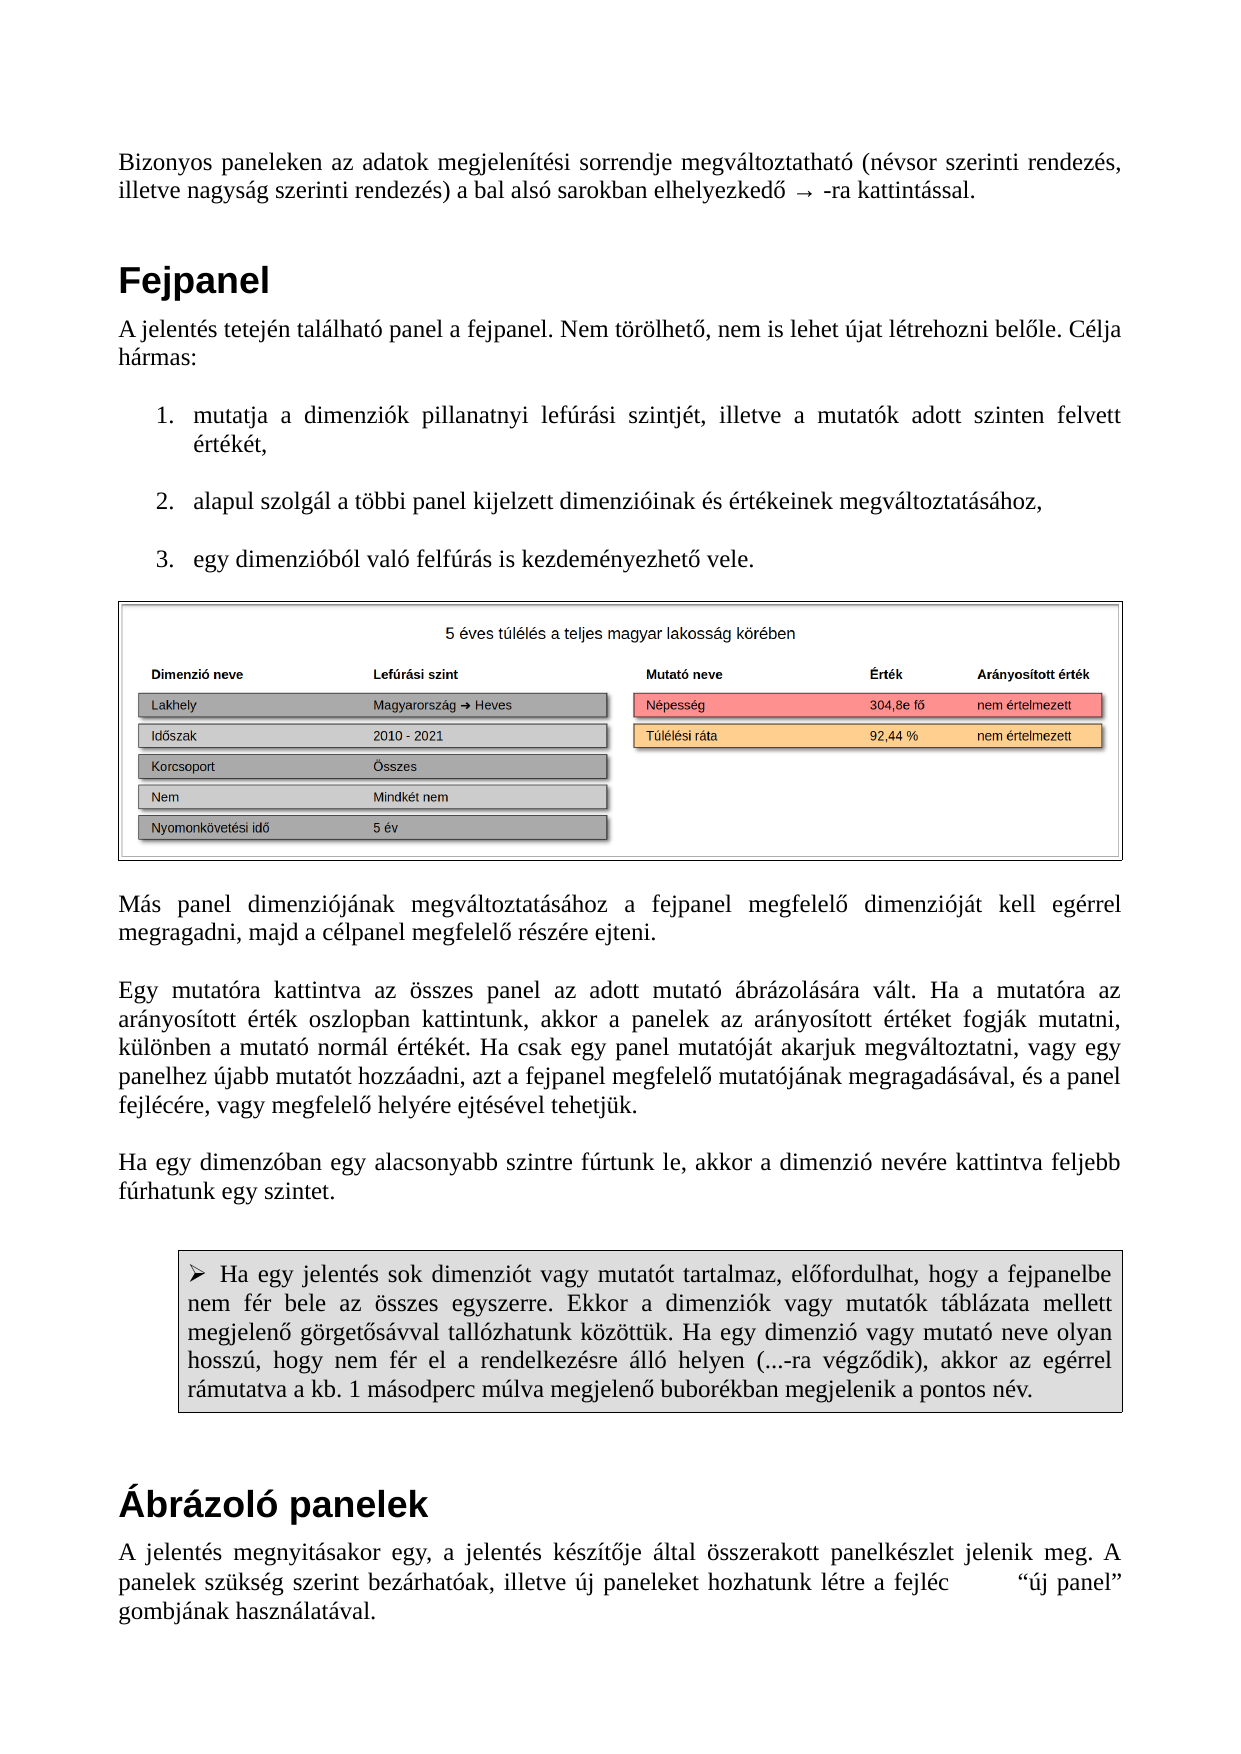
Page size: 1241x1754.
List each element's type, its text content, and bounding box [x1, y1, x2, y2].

list Ha egy jelentés sok dimenziót vagy mutatót tartalmaz, előfordulhat, hogy a fejpanelbe nem fér bele az összes egyszerre. Ekkor a dimenziók vagy mutatók táblázata mellett megjelenő görgetősávval tallózhatunk közöttük. Ha egy dimenzió vagy mutató neve olyan hosszú, hogy nem fér el a rendelkezésre álló helyen (...-ra végződik), akkor az egérrel rámutatva a kb. 1 másodperc múlva megjelenő buborékban megjelenik a pontos név. [179, 1251, 1122, 1412]
picture [121, 604, 1119, 857]
list egy dimenzióból való felfúrás is kezdeményezhető vele. [156, 544, 1122, 572]
text A jelentés tetején található panel a fejpanel. Nem törölhető, nem is lehet újat létrehozni belőle. Célja hármas: [118, 314, 1122, 371]
subtitle Fejpanel [118, 258, 1122, 301]
subtitle Ábrázoló panelek [118, 1482, 1122, 1525]
text Bizonyos paneleken az adatok megjelenítési sorrendje megváltoztatható (névsor szerinti rendezés, illetve nagyság szerinti rendezés) a bal alsó sarokban elhelyezkedő → -ra kattintással. [118, 147, 1122, 204]
list alapul szolgál a többi panel kijelzett dimenzióinak és értékeinek megváltoztatásához, [156, 486, 1122, 515]
text A jelentés megnyitásakor egy, a jelentés készítője által összerakott panelkészlet jelenik meg. A panelek szükség szerint bezárhatóak, illetve új paneleket hozhatunk létre a fejléc “új panel” gombjának használatával. [118, 1537, 1122, 1625]
text Ha egy dimenzóban egy alacsonyabb szintre fúrtunk le, akkor a dimenzió nevére kattintva feljebb fúrhatunk egy szintet. [118, 1147, 1122, 1205]
text Egy mutatóra kattintva az összes panel az adott mutató ábrázolására vált. Ha a mutatóra az arányosított érték oszlopban kattintunk, akkor a panelek az arányosított értéket fogják mutatni, különben a mutató normál értékét. Ha csak egy panel mutatóját akarjuk megváltoztatni, vagy egy panelhez újabb mutatót hozzáadni, azt a fejpanel megfelelő mutatójának megragadásával, és a panel fejlécére, vagy megfelelő helyére ejtésével tehetjük. [118, 975, 1122, 1119]
list mutatja a dimenziók pillanatnyi lefúrási szintjét, illetve a mutatók adott szinten felvett értékét, [156, 400, 1122, 457]
text Más panel dimenziójának megváltoztatásához a fejpanel megfelelő dimenzióját kell egérrel megragadni, majd a célpanel megfelelő részére ejteni. [118, 889, 1122, 946]
